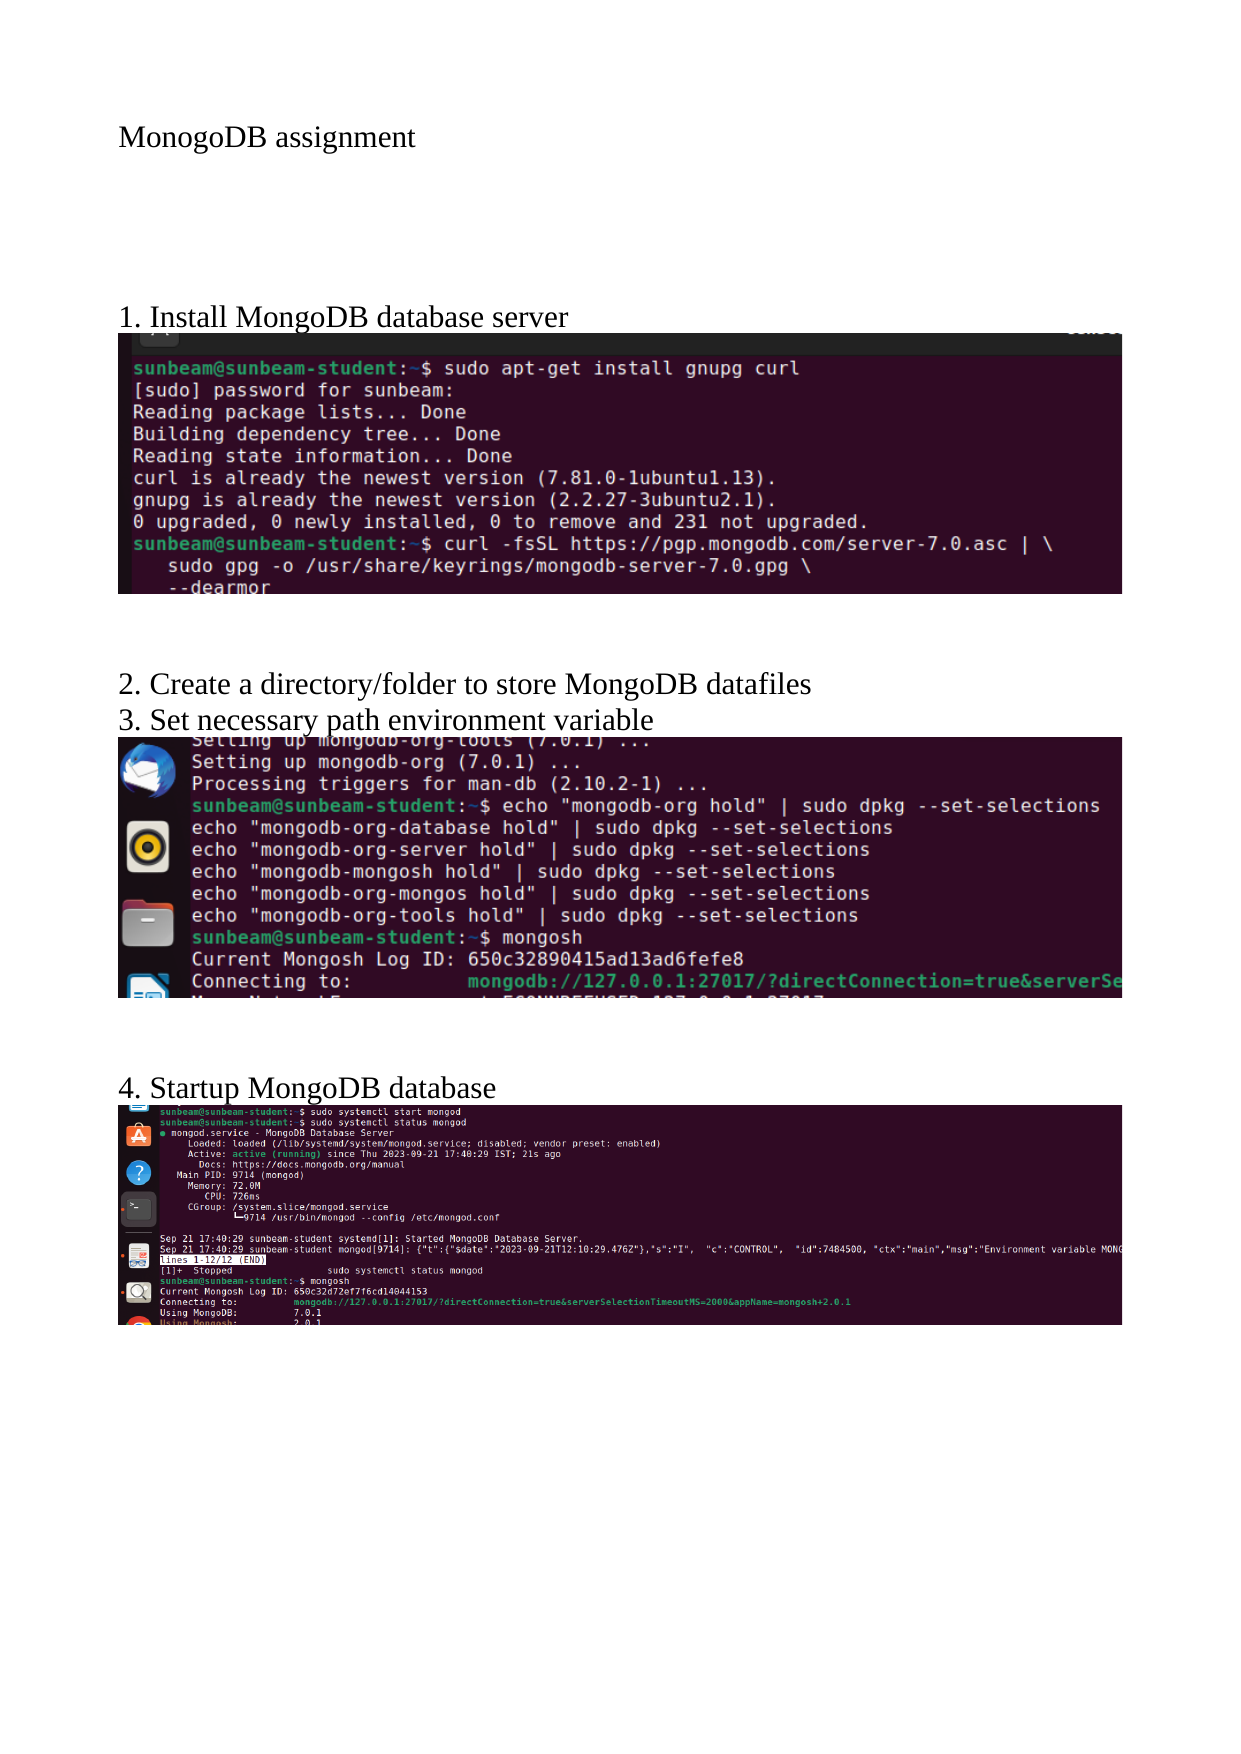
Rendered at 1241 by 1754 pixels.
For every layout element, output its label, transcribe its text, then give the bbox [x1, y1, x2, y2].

text 1. Install MongoDB database server [118, 298, 1122, 333]
text MonogoDB assignment [118, 118, 1122, 154]
picture [118, 1105, 1123, 1325]
text 2. Create a directory/folder to store MongoDB datafiles [118, 666, 1122, 701]
picture [118, 737, 1123, 998]
text 3. Set necessary path environment variable [118, 701, 1122, 737]
picture [118, 333, 1123, 594]
text 4. Startup MongoDB database [118, 1069, 1122, 1105]
